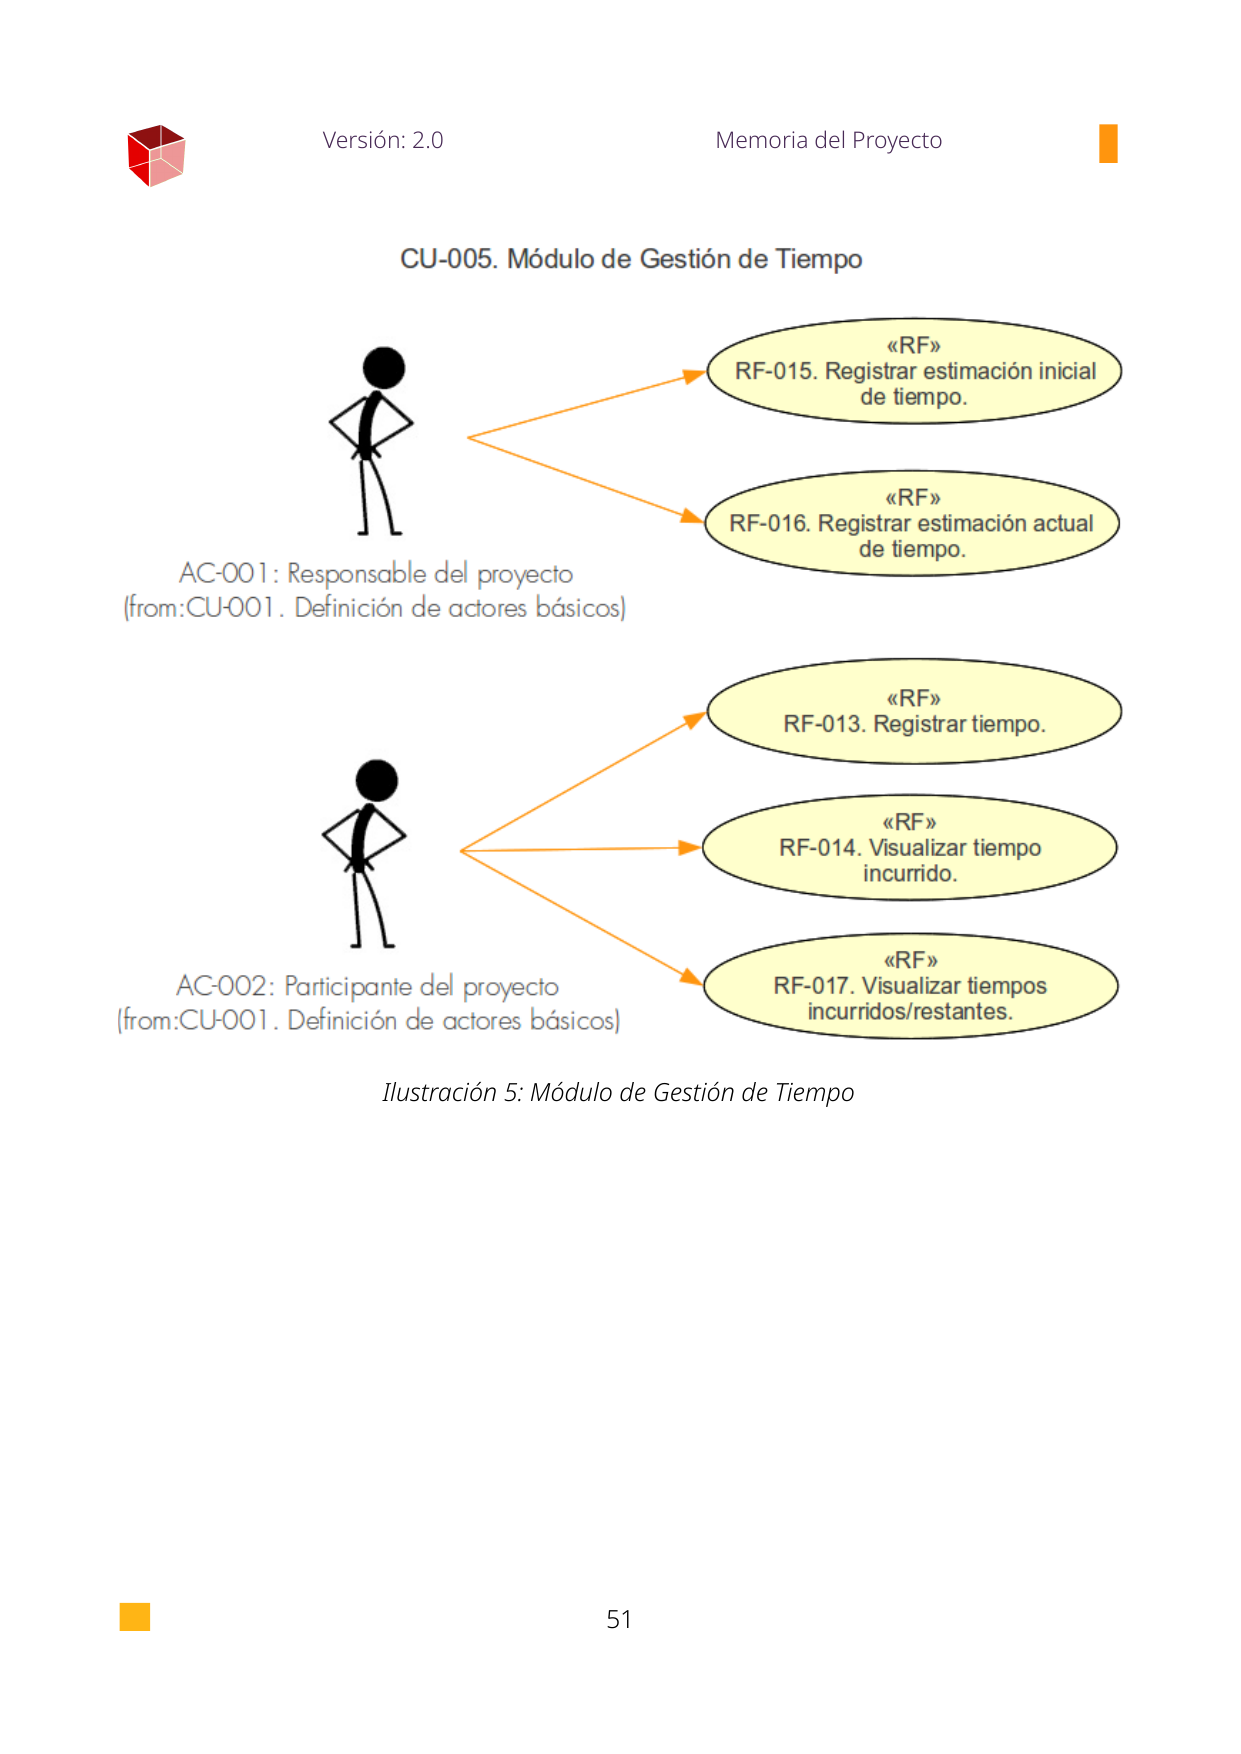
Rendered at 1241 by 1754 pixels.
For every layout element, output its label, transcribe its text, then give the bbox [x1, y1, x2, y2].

text Ilustración 5: Módulo de Gestión de Tiempo [118, 1041, 1122, 1109]
picture [118, 237, 1123, 1041]
picture [123, 123, 189, 189]
